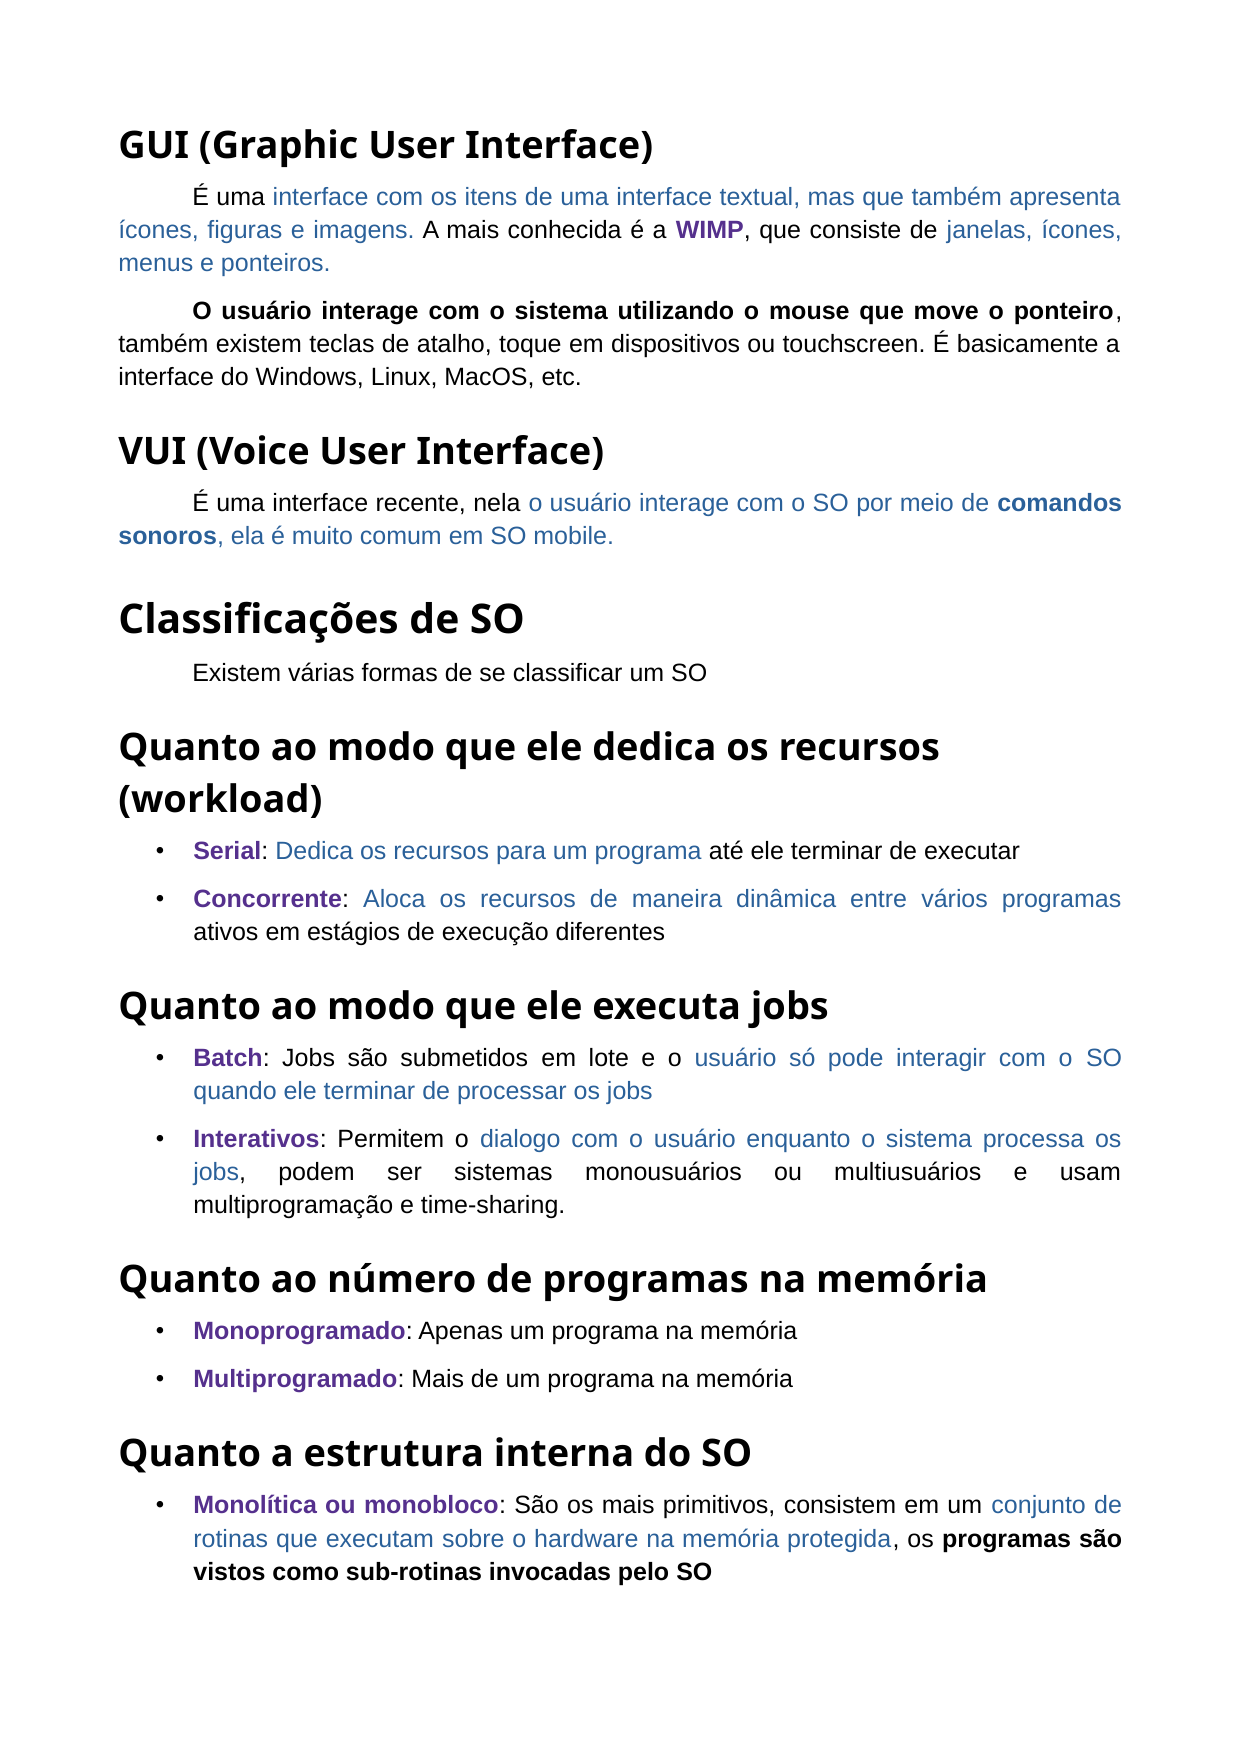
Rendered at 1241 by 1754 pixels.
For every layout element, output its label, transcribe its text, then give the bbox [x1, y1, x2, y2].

text É uma interface com os itens de uma interface textual, mas que também apresenta ícones, figuras e imagens. A mais conhecida é a WIMP, que consiste de janelas, ícones, menus e ponteiros. [118, 182, 1122, 277]
subtitle Quanto a estrutura interna do SO [118, 1426, 1122, 1478]
list Multiprogramado: Mais de um programa na memória [156, 1364, 1122, 1393]
subtitle VUI (Voice User Interface) [118, 424, 1122, 476]
subtitle Quanto ao modo que ele executa jobs [118, 979, 1122, 1031]
list Monoprogramado: Apenas um programa na memória [156, 1316, 1122, 1345]
text O usuário interage com o sistema utilizando o mouse que move o ponteiro, também existem teclas de atalho, toque em dispositivos ou touchscreen. É basicamente a interface do Windows, Linux, MacOS, etc. [118, 296, 1122, 391]
subtitle Quanto ao modo que ele dedica os recursos (workload) [118, 720, 1122, 823]
text É uma interface recente, nela o usuário interage com o SO por meio de comandos sonoros, ela é muito comum em SO mobile. [118, 488, 1122, 550]
list Concorrente: Aloca os recursos de maneira dinâmica entre vários programas ativos em estágios de execução diferentes [156, 884, 1122, 946]
subtitle Quanto ao número de programas na memória [118, 1252, 1122, 1304]
list Monolítica ou monobloco: São os mais primitivos, consistem em um conjunto de rotinas que executam sobre o hardware na memória protegida, os programas são vistos como sub-rotinas invocadas pelo SO [156, 1491, 1122, 1585]
list Batch: Jobs são submetidos em lote e o usuário só pode interagir com o SO quando ele terminar de processar os jobs [156, 1043, 1122, 1105]
list Serial: Dedica os recursos para um programa até ele terminar de executar [156, 836, 1122, 865]
subtitle GUI (Graphic User Interface) [118, 118, 1122, 170]
subtitle Classificações de SO [118, 590, 1122, 645]
list Interativos: Permitem o dialogo com o usuário enquanto o sistema processa os jobs, podem ser sistemas monousuários ou multiusuários e usam multiprogramação e time-sharing. [156, 1124, 1122, 1219]
text Existem várias formas de se classificar um SO [118, 658, 1122, 687]
